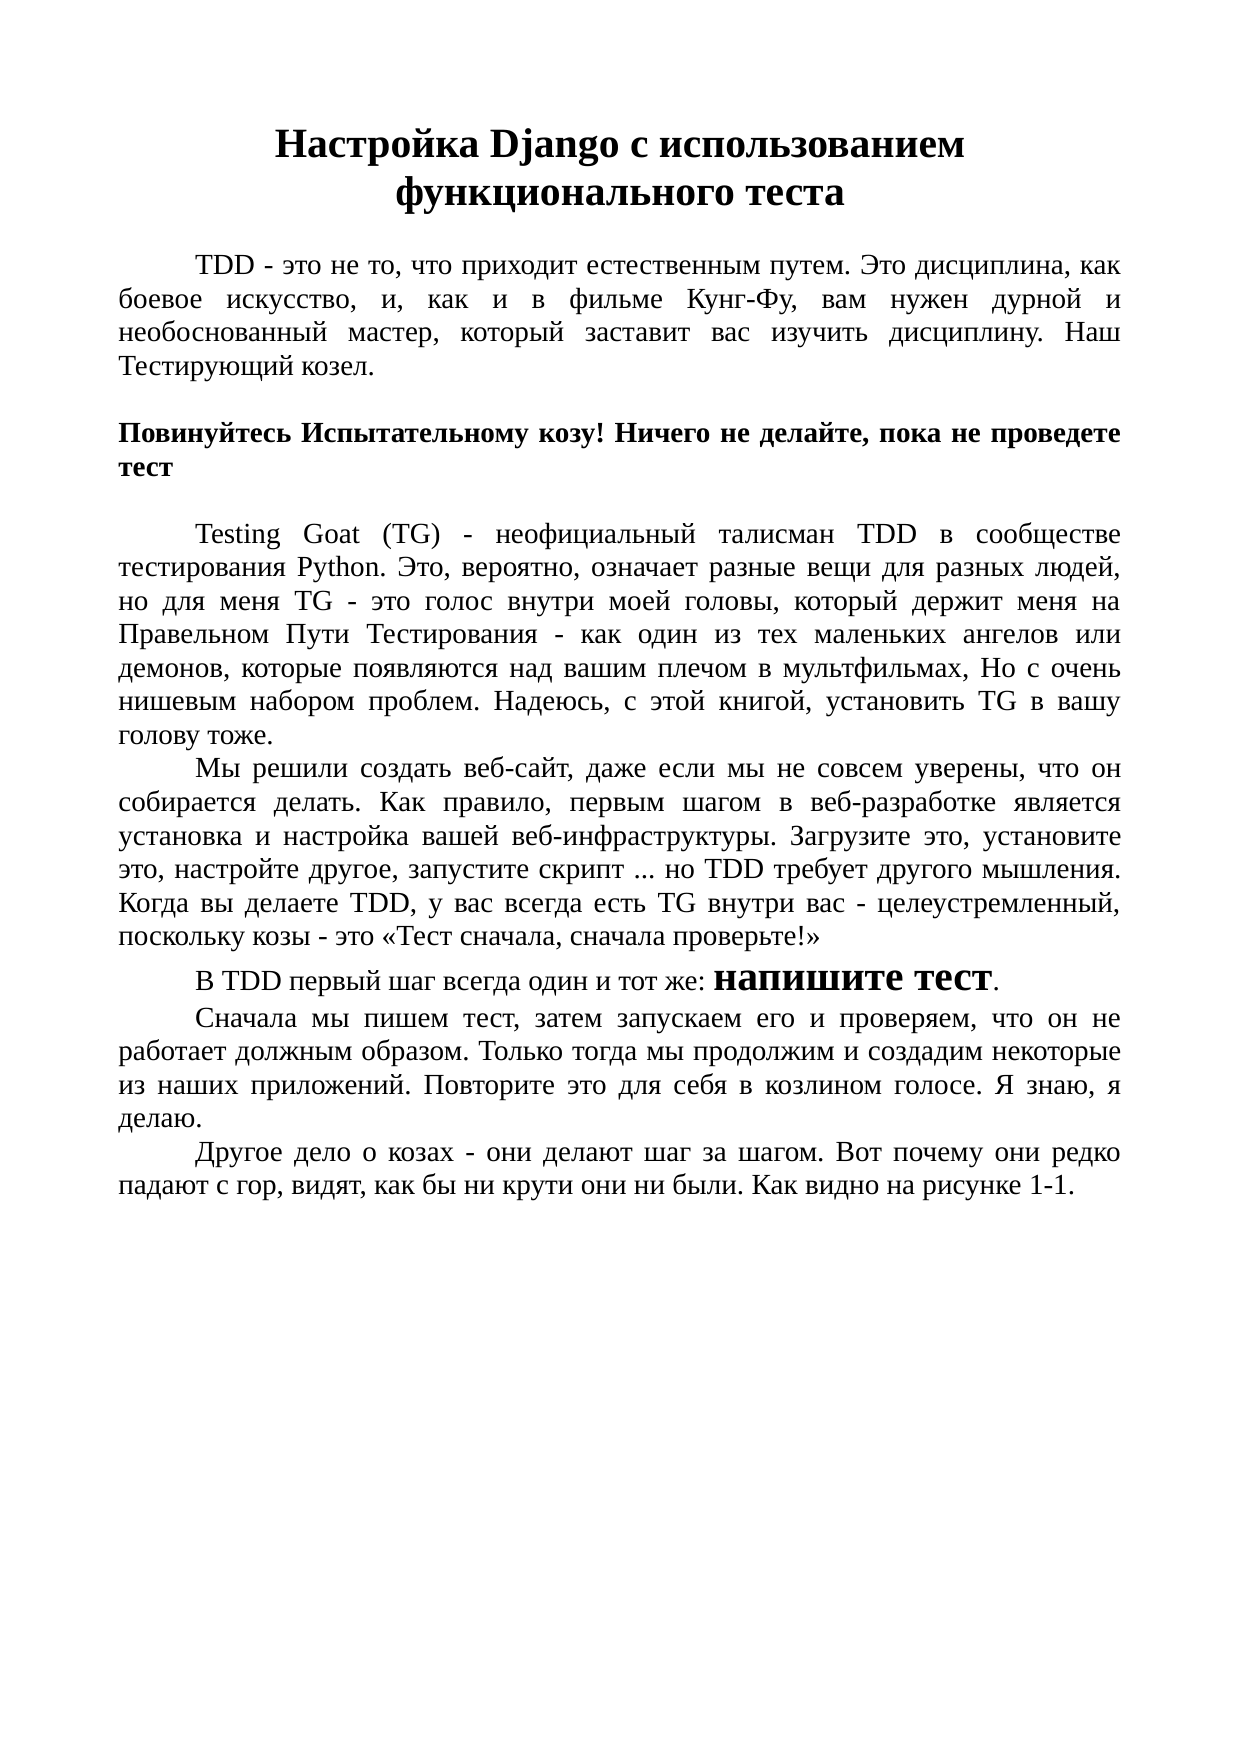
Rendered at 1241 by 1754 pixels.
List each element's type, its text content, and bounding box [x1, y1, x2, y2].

text В TDD первый шаг всегда один и тот же: напишите тест. [118, 952, 1122, 1000]
text TDD - это не то, что приходит естественным путем. Это дисциплина, как боевое искусство, и, как и в фильме Кунг-Фу, вам нужен дурной и необоснованный мастер, который заставит вас изучить дисциплину. Наш Тестирующий козел. [118, 247, 1122, 382]
text Testing Goat (ТG) - неофициальный талисман TDD в сообществе тестирования Python. Это, вероятно, означает разные вещи для разных людей, но для меня TG - это голос внутри моей головы, который держит меня на Правельном Пути Тестирования - как один из тех маленьких ангелов или демонов, которые появляются над вашим плечом в мультфильмах, Но с очень нишевым набором проблем. Надеюсь, с этой книгой, установить TG в вашу голову тоже. [118, 516, 1122, 751]
text Другое дело о козах - они делают шаг за шагом. Вот почему они редко падают с гор, видят, как бы ни крути они ни были. Как видно на рисунке 1-1. [118, 1134, 1122, 1201]
text Настройка Django с использованием функционального теста [118, 118, 1122, 214]
text Сначала мы пишем тест, затем запускаем его и проверяем, что он не работает должным образом. Только тогда мы продолжим и создадим некоторые из наших приложений. Повторите это для себя в козлином голосе. Я знаю, я делаю. [118, 1000, 1122, 1134]
text Повинуйтесь Испытательному козу! Ничего не делайте, пока не проведете тест [118, 415, 1122, 482]
text Мы решили создать веб-сайт, даже если мы не совсем уверены, что он собирается делать. Как правило, первым шагом в веб-разработке является установка и настройка вашей веб-инфраструктуры. Загрузите это, установите это, настройте другое, запустите скрипт ... но TDD требует другого мышления. Когда вы делаете TDD, у вас всегда есть TG внутри вас - целеустремленный, поскольку козы - это «Тест сначала, сначала проверьте!» [118, 751, 1122, 952]
